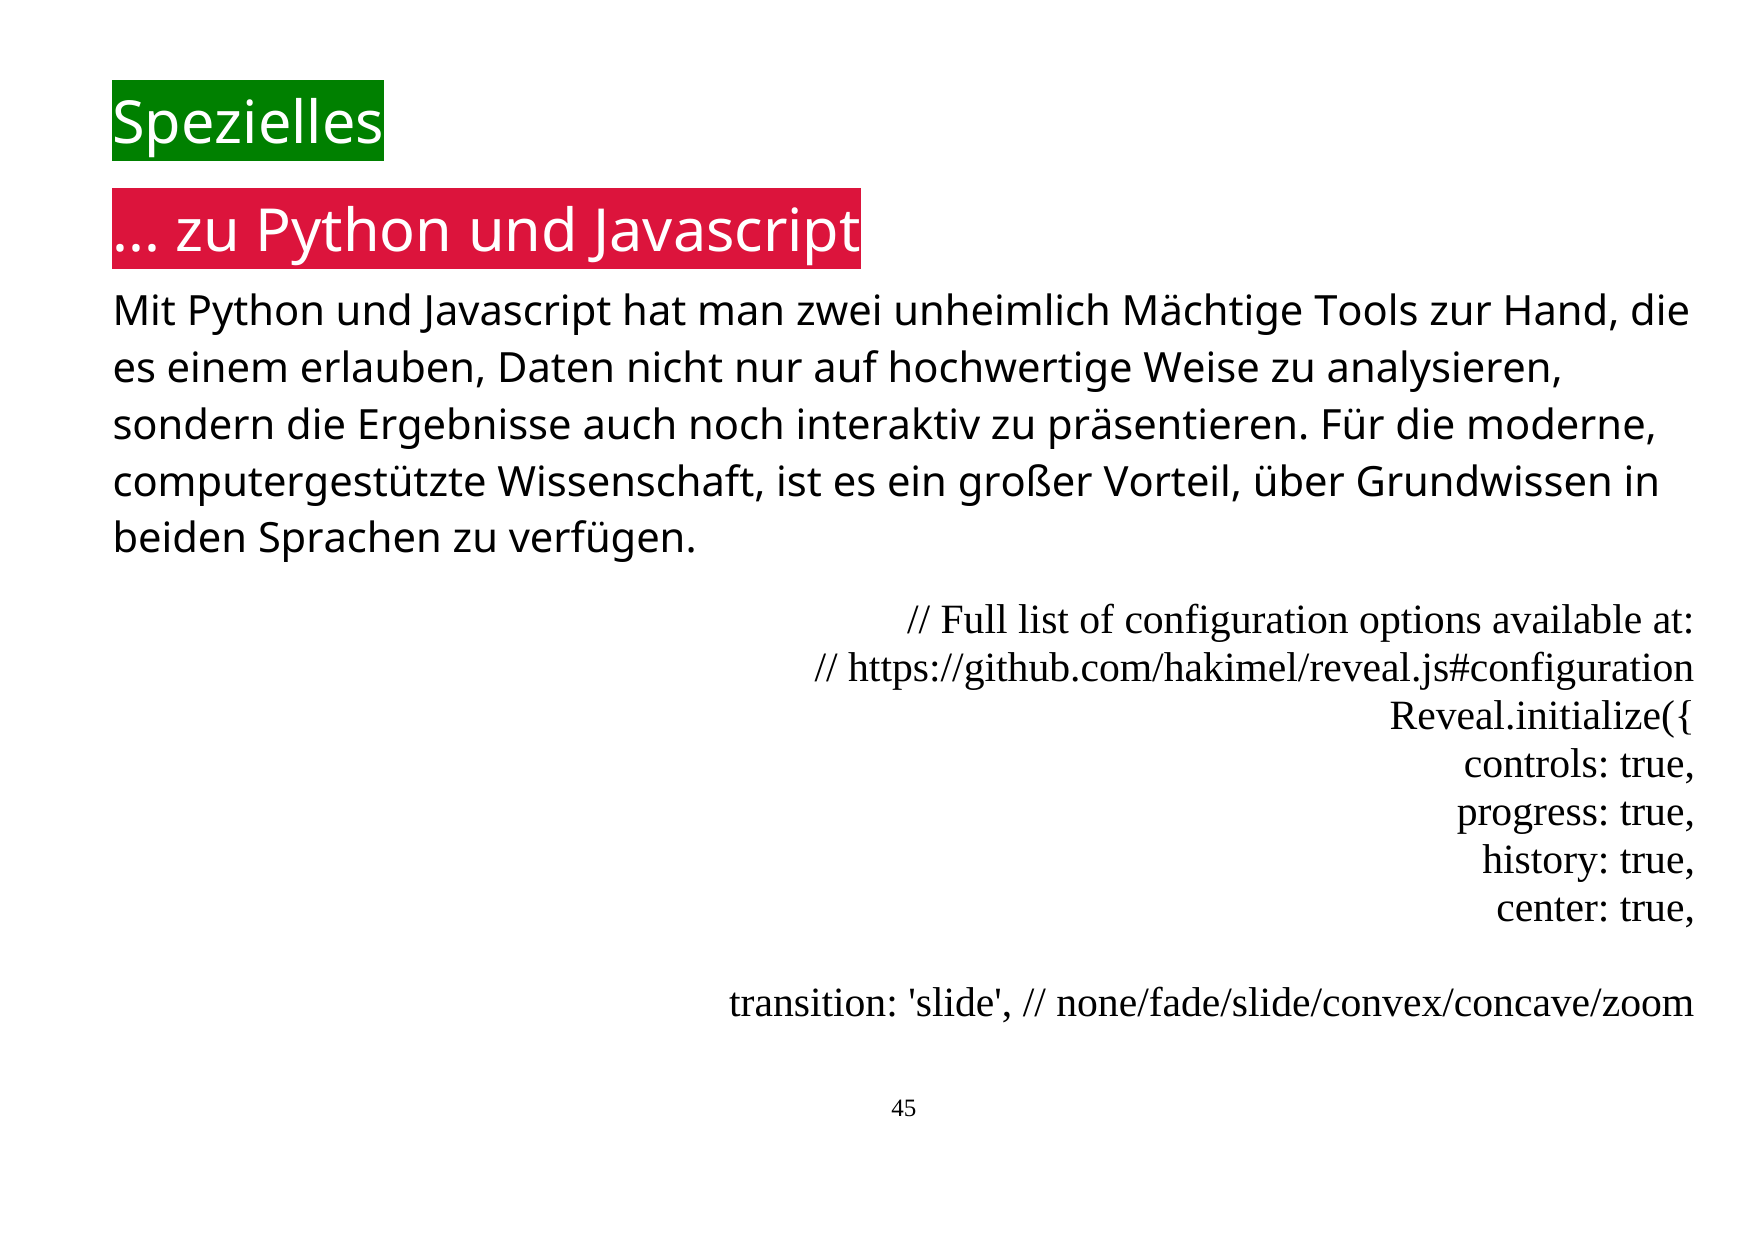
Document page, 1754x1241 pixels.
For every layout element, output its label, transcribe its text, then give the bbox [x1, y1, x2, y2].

subtitle Spezielles [112, 80, 1695, 161]
text // Full list of configuration options available at: // https://github.com/hakimel/reveal.js#configuration Reveal.initialize({ controls: true, progress: true, history: true, center: true, transition: 'slide', // none/fade/slide/convex/concave/zoom [112, 594, 1695, 1026]
subtitle ... zu Python und Javascript [112, 188, 1695, 269]
text Mit Python und Javascript hat man zwei unheimlich Mächtige Tools zur Hand, die es einem erlauben, Daten nicht nur auf hochwertige Weise zu analysieren, sondern die Ergebnisse auch noch interaktiv zu präsentieren. Für die moderne, computergestützte Wissenschaft, ist es ein großer Vorteil, über Grundwissen in beiden Sprachen zu verfügen. [112, 281, 1695, 565]
